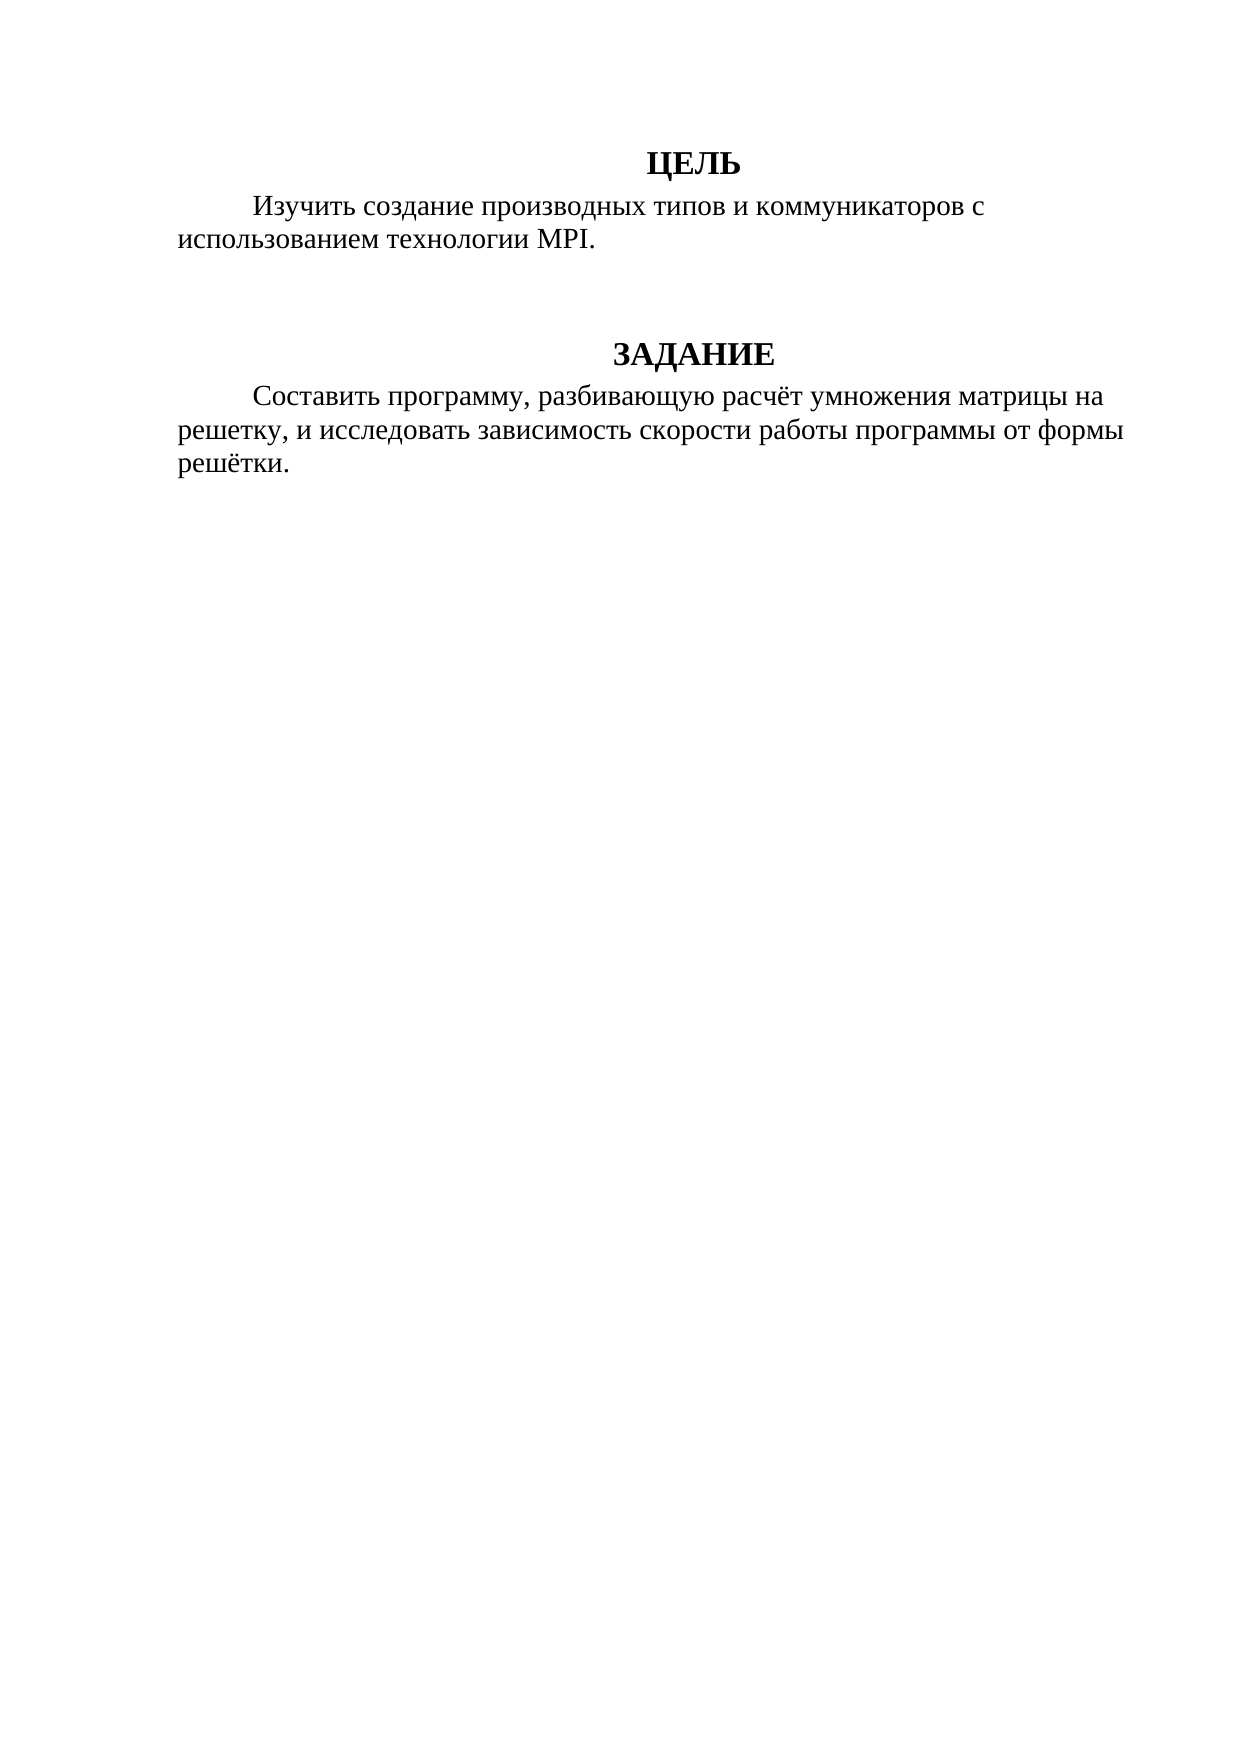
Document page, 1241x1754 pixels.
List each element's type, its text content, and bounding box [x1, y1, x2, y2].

text Изучить создание производных типов и коммуникаторов с использованием технологии MPI. [177, 188, 1152, 255]
text ЦЕЛЬ [177, 143, 1152, 181]
text Составить программу, разбивающую расчёт умножения матрицы на решетку, и исследовать зависимость скорости работы программы от формы решётки. [177, 378, 1152, 479]
text ЗАДАНИЕ [177, 334, 1152, 372]
